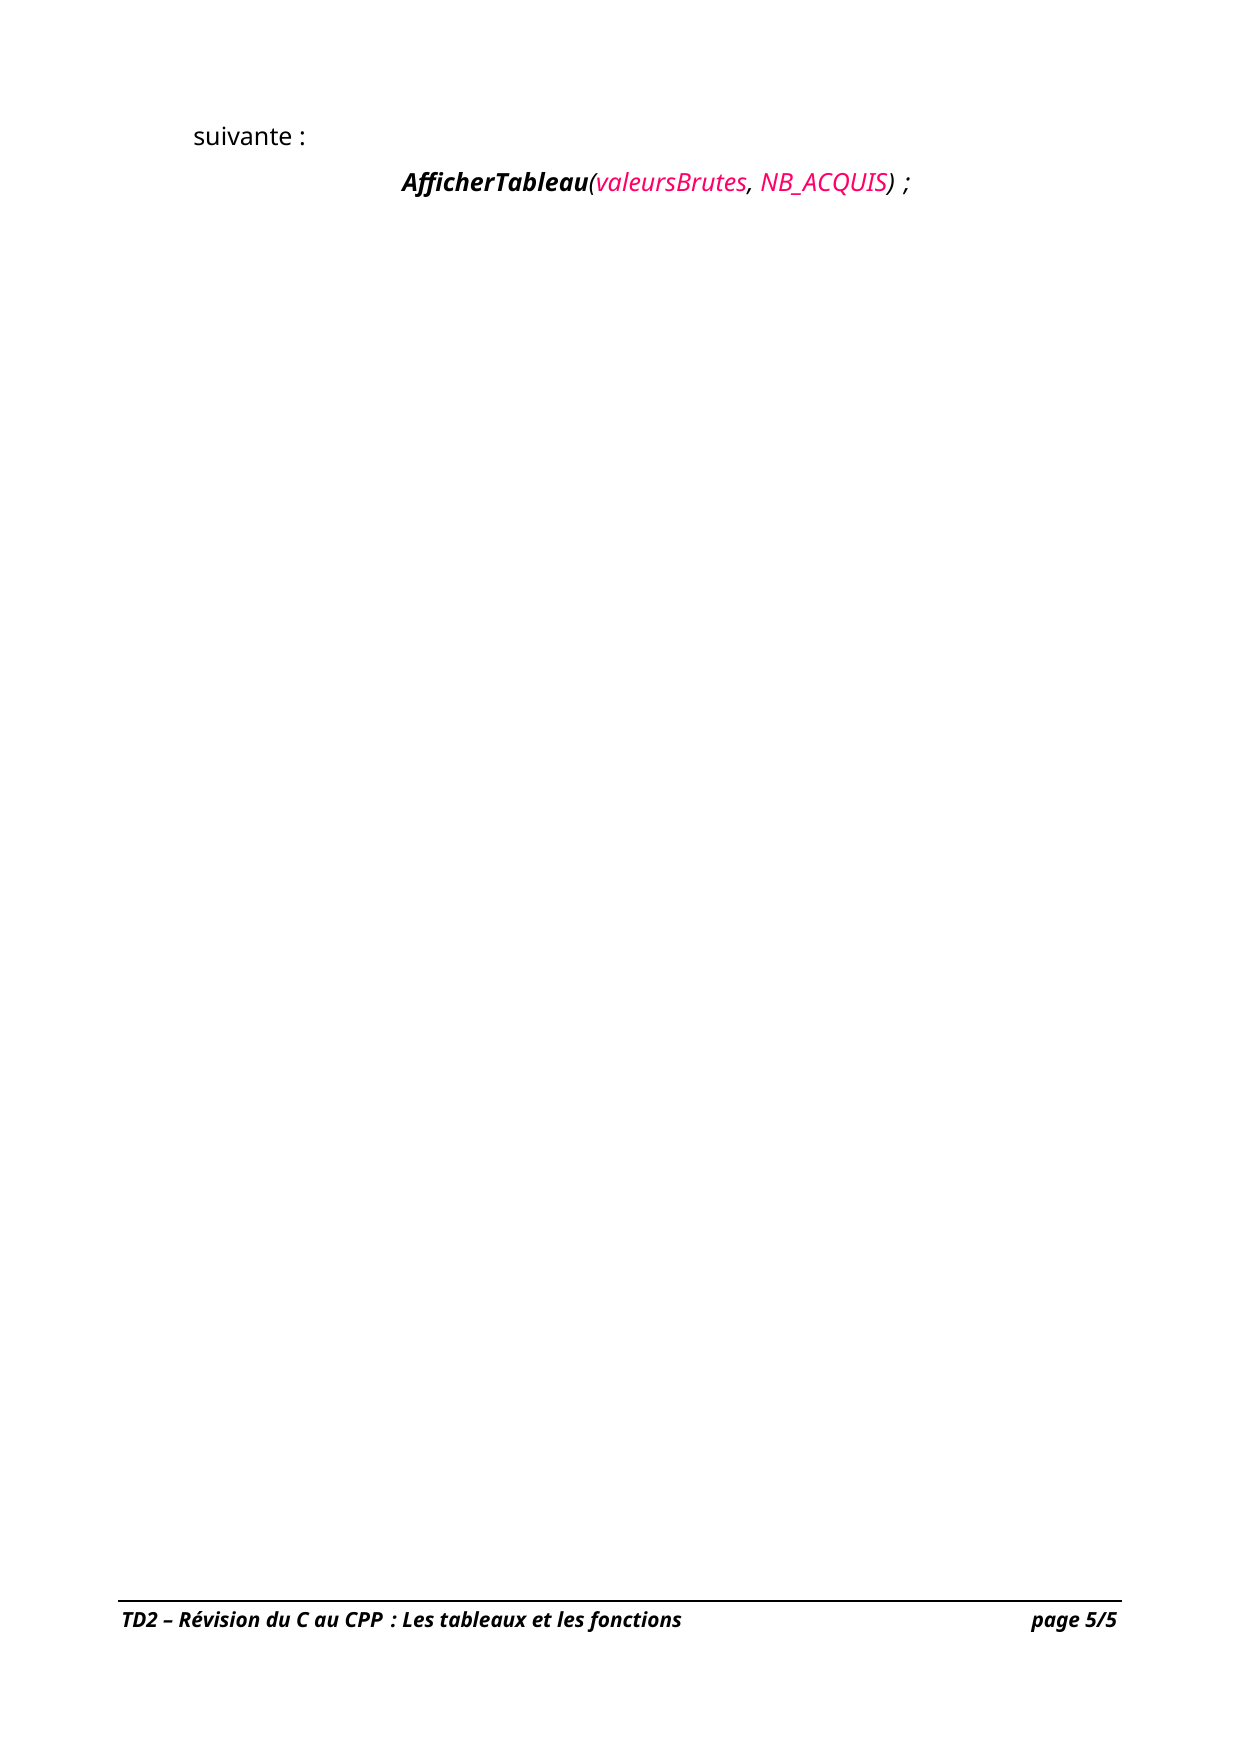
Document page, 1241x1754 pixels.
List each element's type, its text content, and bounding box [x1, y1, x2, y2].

list suivante : [156, 118, 1122, 152]
list AfficherTableau(valeursBrutes, NB_ACQUIS) ; [156, 164, 1122, 198]
